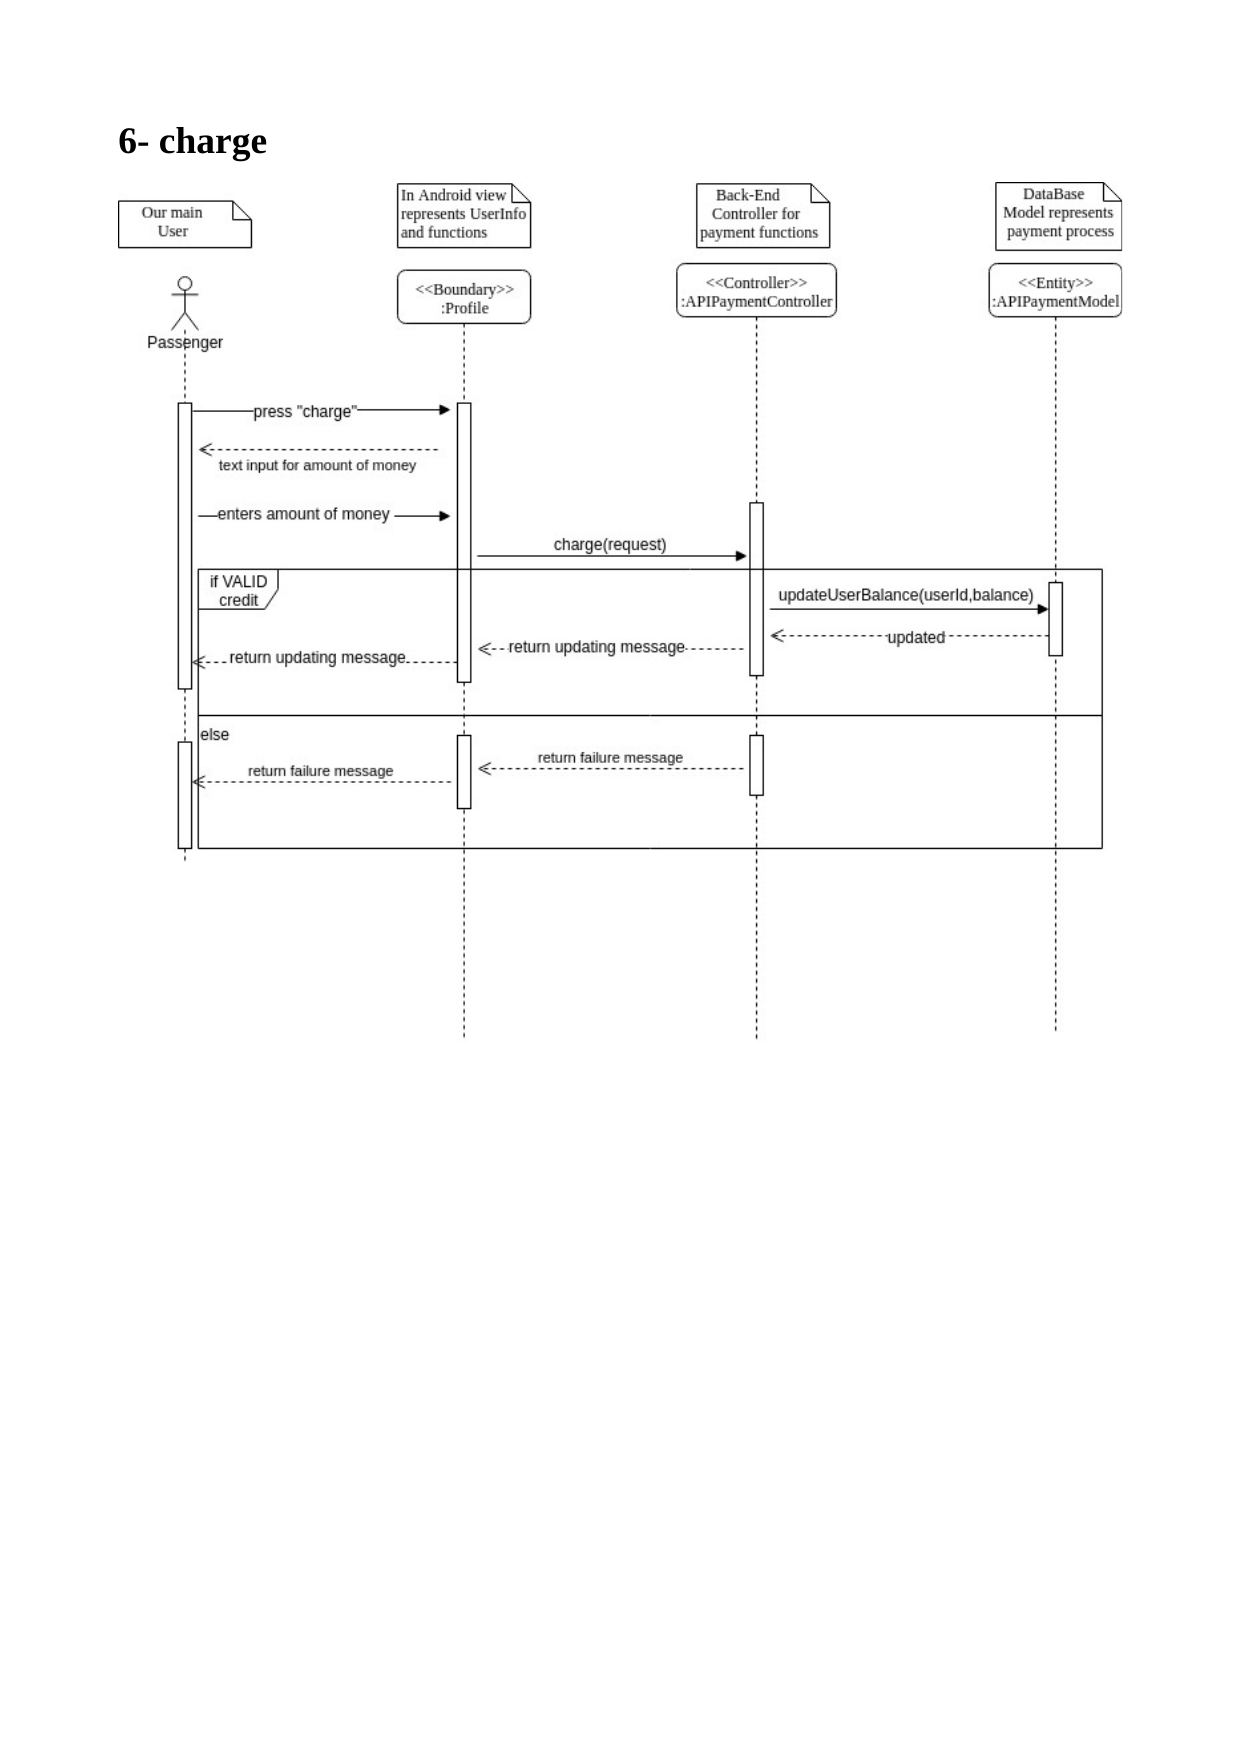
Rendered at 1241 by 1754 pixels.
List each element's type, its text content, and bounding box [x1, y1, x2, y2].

picture [118, 182, 1123, 1042]
text 6- charge [118, 118, 1122, 161]
